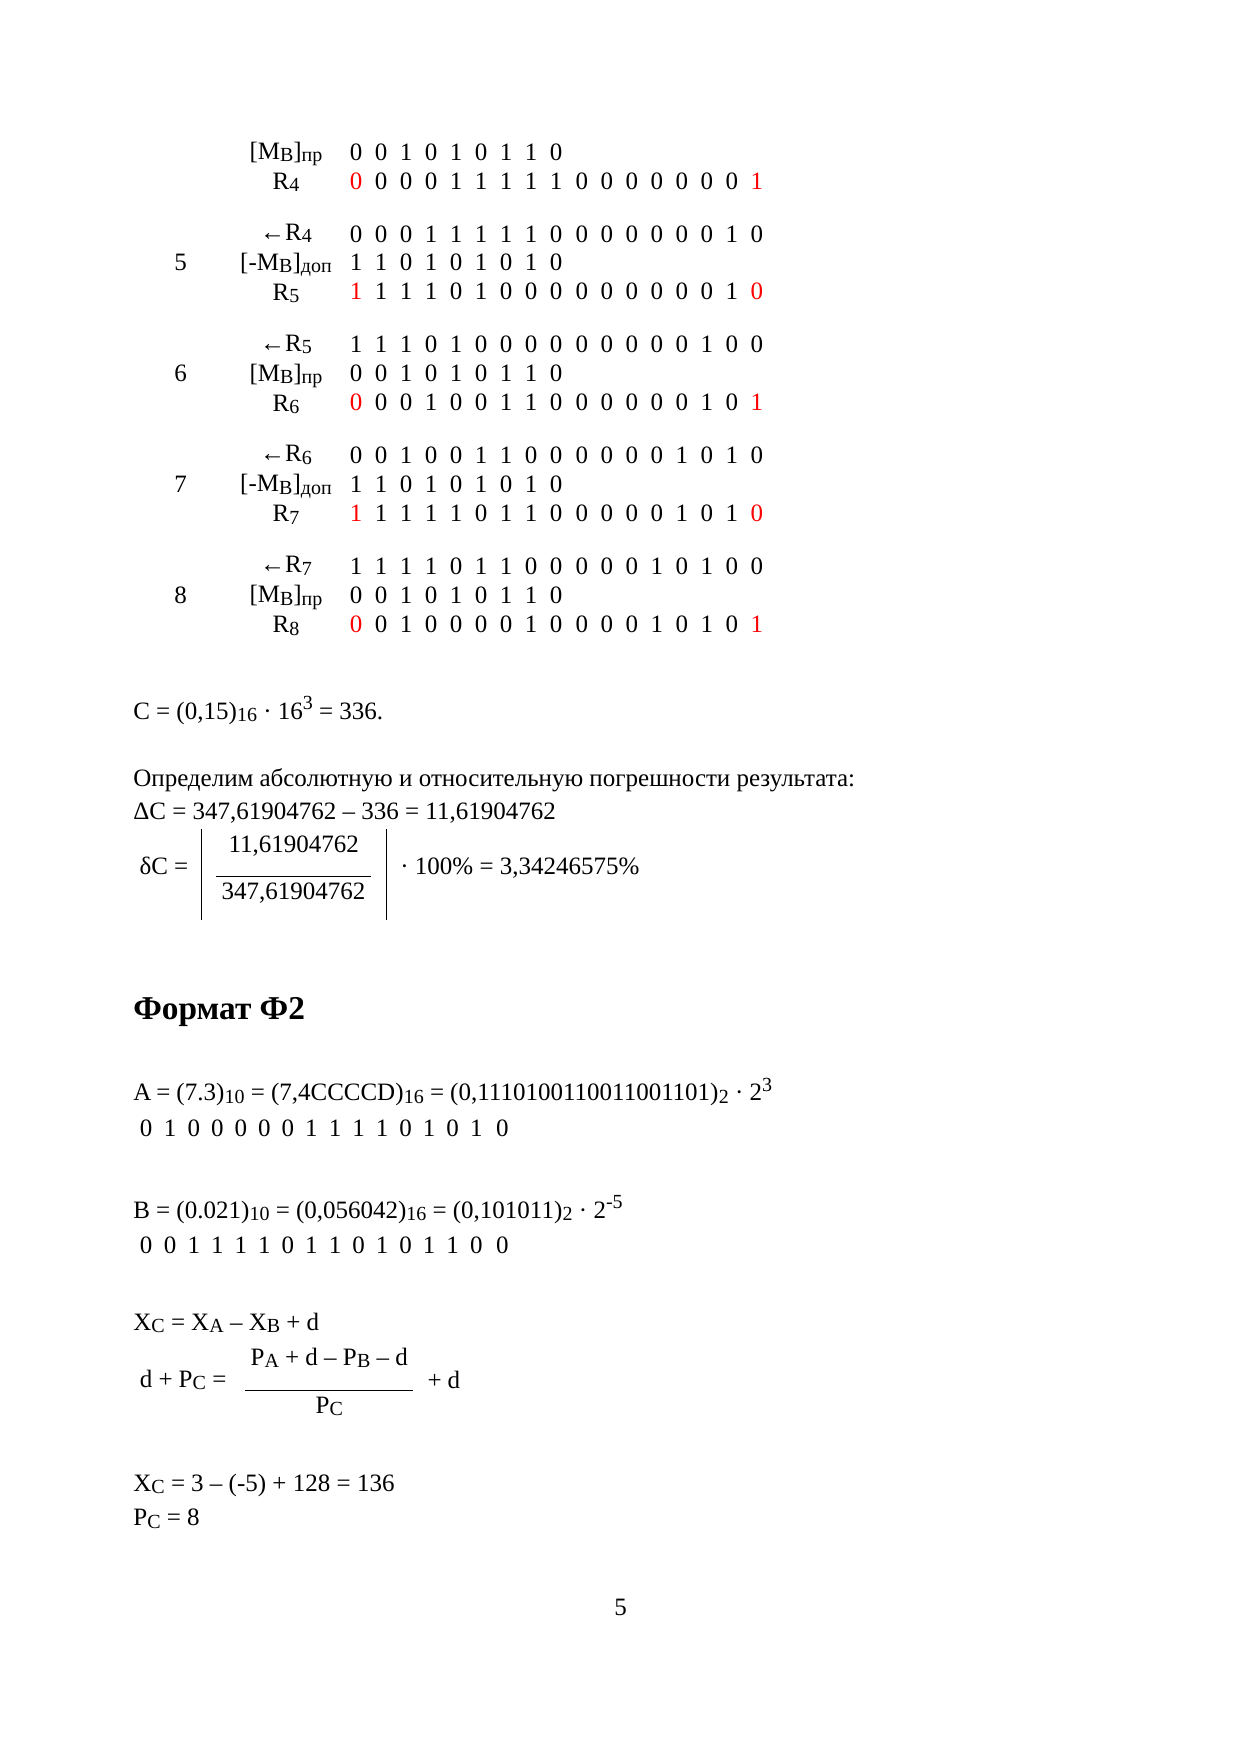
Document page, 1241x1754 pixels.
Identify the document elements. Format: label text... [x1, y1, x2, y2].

table_header [202, 829, 216, 920]
table_cell ←R6 [-MB]доп R7 [228, 436, 344, 546]
table_header d + PC = [133, 1342, 245, 1435]
text A = (7.3)10 = (7,4CCCCD)16 = (0,1110100110011001101)2 · 23 [133, 1039, 1107, 1107]
table_header 1 [158, 1113, 182, 1156]
table_header 0 [133, 1113, 158, 1156]
table_cell [MB]пр R4 [228, 133, 344, 214]
table_header + d [413, 1342, 468, 1435]
table_cell 0 0 0 0 0 1 0 0 0 0 0 0 0 1 0 1 [568, 325, 771, 436]
table_header 1 [229, 1230, 252, 1274]
table_header δС = [133, 829, 201, 920]
table_header 0 [205, 1113, 229, 1156]
table_header 11,61904762 [216, 829, 371, 876]
table_header 1 [300, 1230, 323, 1274]
table_cell ←R4 [-MB]доп R5 [228, 214, 344, 325]
table_header 0 [394, 1230, 417, 1274]
table_header [371, 829, 386, 920]
table_header 0 [182, 1113, 205, 1156]
text С = (0,15)16 · 163 = 336. Определим абсолютную и относительную погрешности результата: ΔС = 347,61904762 – 336 = 11,61904762 [133, 657, 1107, 825]
table_cell 0 0 1 0 1 0 1 1 0 0 0 0 0 1 1 1 1 1 [344, 133, 567, 214]
table_header 1 [417, 1230, 441, 1274]
table_header 1 [441, 1230, 464, 1274]
table_header 0 [488, 1113, 516, 1156]
table_header 1 [323, 1113, 347, 1156]
table_cell 1 1 1 1 0 1 1 0 0 0 0 1 0 1 0 1 1 0 0 0 1 0 0 0 0 1 0 [344, 546, 567, 657]
table_header 0 [229, 1113, 252, 1156]
table_header 1 [253, 1230, 276, 1274]
table_cell 0 0 0 1 1 1 1 1 0 1 1 0 1 0 1 0 1 0 1 1 1 1 0 1 0 0 0 [344, 214, 567, 325]
table_header 1 [323, 1230, 347, 1274]
table_cell 0 0 0 0 0 0 1 0 0 0 0 0 0 0 1 0 [568, 214, 771, 325]
table_cell ←R7 [MB]пр R8 [228, 546, 344, 657]
table_cell 7 [133, 436, 227, 546]
table_header 0 [276, 1113, 299, 1156]
table_header 1 [464, 1113, 488, 1156]
table_header 1 [182, 1230, 205, 1274]
table_header 0 [276, 1230, 299, 1274]
table_header PA + d – PB – d [245, 1342, 413, 1389]
table_header 0 [394, 1113, 417, 1156]
table_cell 8 [133, 546, 227, 657]
table_header 0 [158, 1230, 182, 1274]
table_header 1 [370, 1113, 394, 1156]
table_cell 0 0 0 0 0 0 0 1 [568, 133, 771, 214]
table_header 1 [205, 1230, 229, 1274]
table_cell PC [245, 1391, 413, 1435]
table_header 0 [441, 1113, 464, 1156]
table_header 0 [347, 1230, 370, 1274]
table_header 1 [347, 1113, 370, 1156]
table_cell [133, 133, 227, 214]
table_cell 6 [133, 325, 227, 436]
table_header · 100% = 3,34246575% [387, 829, 647, 920]
table_cell 0 0 1 0 0 1 1 0 0 1 1 0 1 0 1 0 1 0 1 1 1 1 1 0 1 1 0 [344, 436, 567, 546]
subtitle Формат Ф2 [133, 988, 1107, 1026]
table_cell 5 [133, 214, 227, 325]
text XC = XA – XB + d [133, 1274, 1107, 1337]
table_header 1 [300, 1113, 323, 1156]
table_cell 1 1 1 0 1 0 0 0 0 0 0 1 0 1 0 1 1 0 0 0 0 1 0 0 1 1 0 [344, 325, 567, 436]
table_cell ←R5 [MB]пр R6 [228, 325, 344, 436]
table_header 0 [488, 1230, 516, 1274]
table_cell 347,61904762 [216, 877, 371, 920]
text XC = 3 – (-5) + 128 = 136 PC = 8 [133, 1435, 1107, 1532]
table_cell 0 0 0 0 1 0 1 0 0 0 0 0 1 0 1 0 [568, 436, 771, 546]
table_header 0 [133, 1230, 158, 1274]
table_header 0 [253, 1113, 276, 1156]
table_cell 0 0 0 1 0 1 0 0 0 0 0 1 0 1 0 1 [568, 546, 771, 657]
table_header 1 [370, 1230, 394, 1274]
table_header 0 [464, 1230, 488, 1274]
text B = (0.021)10 = (0,056042)16 = (0,101011)2 · 2-5 [133, 1156, 1107, 1225]
table_header 1 [417, 1113, 441, 1156]
